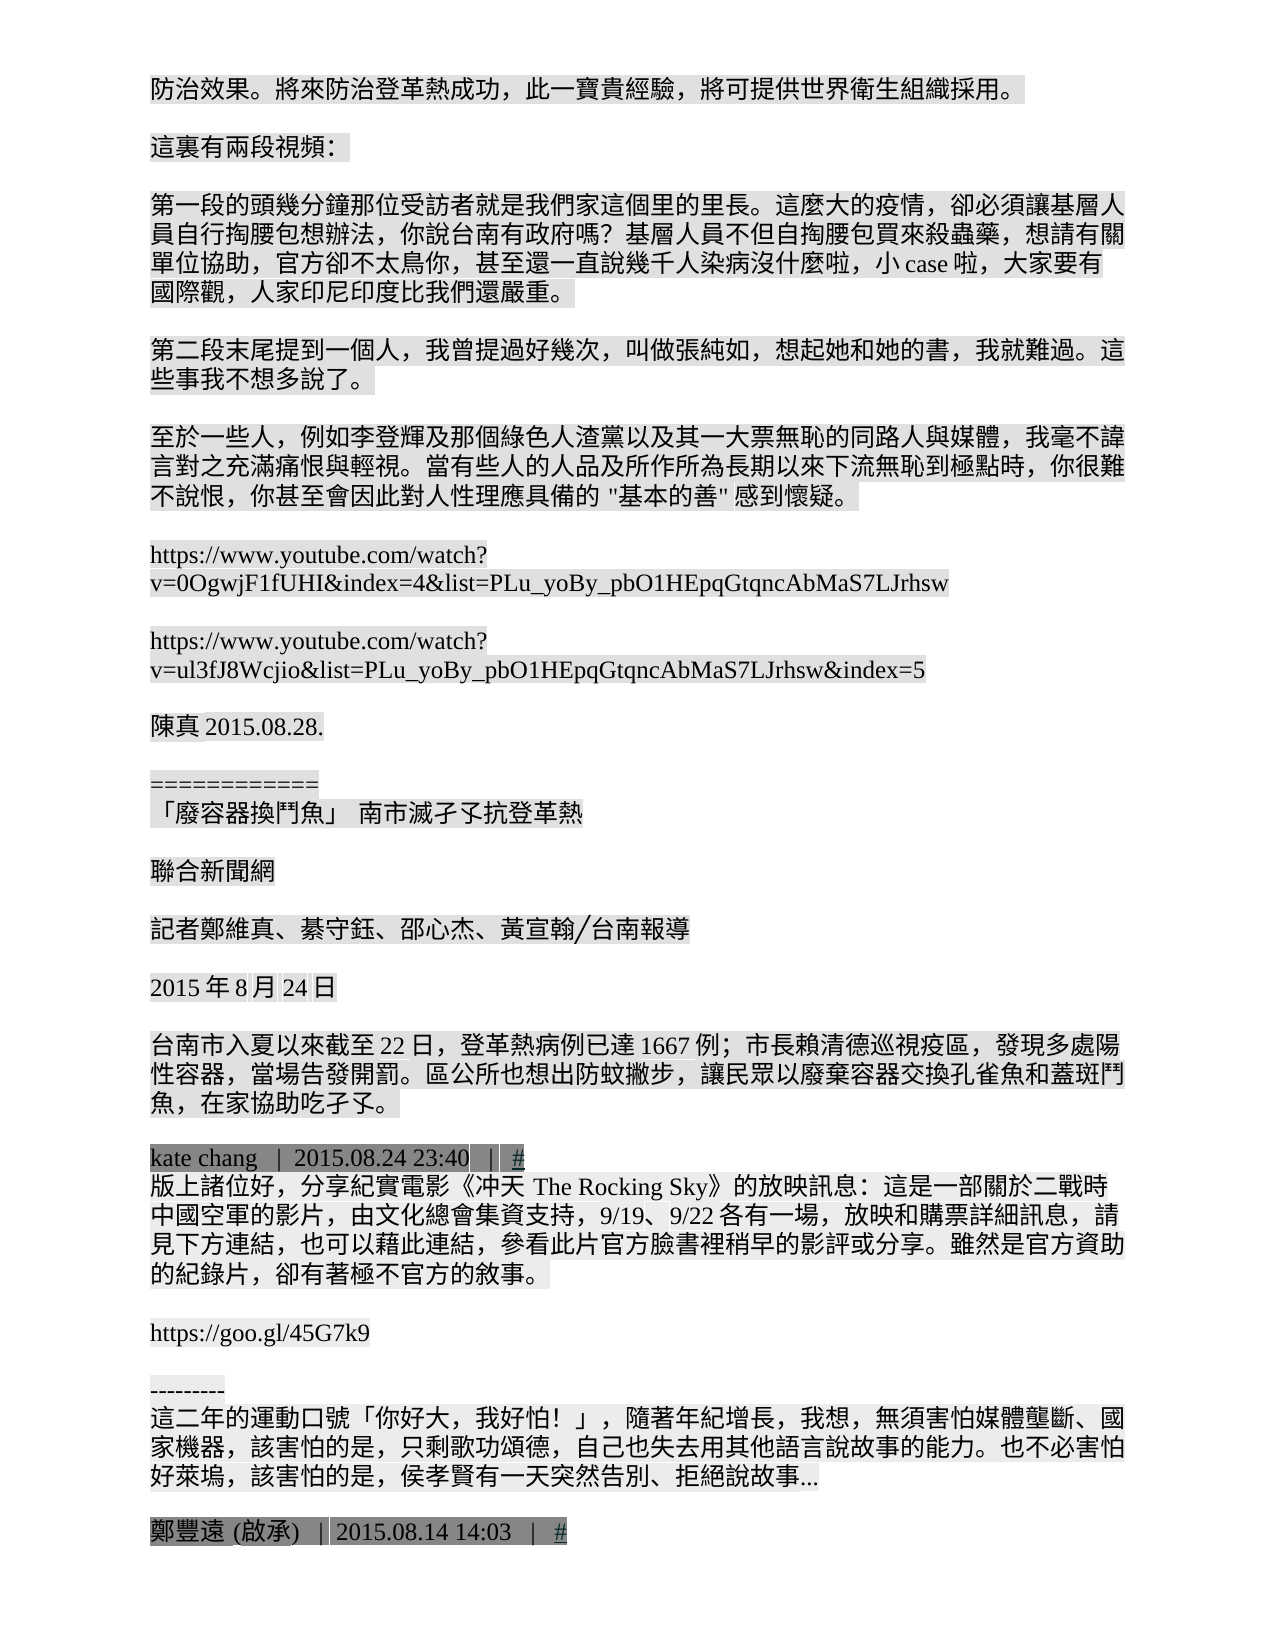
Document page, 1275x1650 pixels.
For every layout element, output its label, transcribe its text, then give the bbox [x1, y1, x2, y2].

text 版上諸位好，分享紀實電影《冲天 The Rocking Sky》的放映訊息：這是一部關於二戰時中國空軍的影片，由文化總會集資支持，9/19、9/22各有一場，放映和購票詳細訊息，請見下方連結，也可以藉此連結，參看此片官方臉書裡稍早的影評或分享。雖然是官方資助的紀錄片，卻有著極不官方的敘事。 https://goo.gl/45G7k9 --------- 這二年的運動口號「你好大，我好怕！」，隨著年紀增長，我想，無須害怕媒體壟斷、國家機器，該害怕的是，只剩歌功頌德，自己也失去用其他語言說故事的能力。也不必害怕好萊塢，該害怕的是，侯孝賢有一天突然告別、拒絕說故事... [150, 1172, 1125, 1492]
text 今天，8/28，聶隱娘現身江湖的日子。 在台灣，只要一想到要看電影，從幾星期前我就會開始發愁、憂鬱，很煩惱，因為想在台灣好好看一場電影實在太難了。我若有很多錢，寧可買張機票到國外看。髒亂，自私，喧鬧，窩囊，私利至上，目中無人，想到台灣人，我往往就充滿厭惡和恐懼。 因為受不了客運或火車上人們總是吃吃喝喝的食物臭味以及此起彼落的手機電視或講電話或簡訊和line 響個不停的通知鈴聲，我現在都寧可每周自己開車出遠門，長途跋涉，寧可冒著在亂七八糟的交通中喪命的高度危險，也不想再一路忍受食物臭味和永不止息的各種肆無忌憚的噪音。 很累，看診前在宿舍瞇了一下，夢見我在海底的一個無人洞穴裡看 "聶隱娘" 以躲避噪音，結果找不到回陸地的路，當下心想，回不去就算了，於是就在夢裡籌劃起長住海底的打算。 今天有早場，很想先去看，以避開人潮，可是又怕暑假學生多，萬一觀眾少，學生們就會更加肆無忌憚，一邊看戲一邊嘻鬧，把電影院當成自家客廳。 過去在劍橋看電影那種完全不用擔心任何騷擾或臭味的平靜愉悅感，在台灣幾乎不可能。 最近北上複習侯孝賢第一百多遍，很不幸，鄰座都剛好有人在吃東西。看 "童年往事" 時座位旁是個女學生型的人，一直吃餅乾，喝飲料，一口餅乾配一口飲料，一直慢慢吃喝到阿孝咕都已經長大成人了她才終於吃完。 "紅汽球" 比較慘，旁邊一個女的吃蔥油餅，味道很重，而且滋滋滋地強吸飲料，吸完竟還自備水壺，每兩分鐘就啜一口。我不明白，如果口渴，為什麼不一次喝足而偏要開開關關水壺，每次喝一小口？似乎是藉此提神，我看她一邊看一邊努力捶自己的手自己的腳和脖子，左手捶右手，右手捶左手，一會兒又捏捏頸子，好像看得全身酸痛很難受。很想跟她說，如果覺得不好看，何必硬撐呢？趕快回家去吧。 蔥油餅大姐看電影看一半，手機開始震動，她原本想查看是誰來電，但我轉頭瞪她一眼，用眼神往她身上射出可怕怒火，她原已伸入袋子準備拿手機的手才又縮了回來。 除了蔥油餅大姐，場內還是有一些人一直翻塑膠袋拿食物吃。台灣人，基本上不分南北，全是一個樣，通常都是要等到中場過後電影演一半，塑膠袋噪音和食物臭味才會逐漸平息。實在令人不解，如果肚子餓，為何不先吃飽再進場？再說，一部電影兩小時，餓不死人也渴不死吧？！有這麼饑渴嗎？ 在台灣，想到要看電影，心裡就很沈重很憂愁，很難期待寧靜和乾淨，就跟平常吃外食一樣，你很難在台灣找到安靜的餐廳 (除非高檔大飯店)，總是像舞廳或夜店那樣的巨量噪音 (所謂音樂) ，以及大呼小叫旁若無人的喧鬧聲。 記得出國前的台灣電影院並沒有這種吃吃喝喝的普遍現象，現在卻已成為電影院常態。台灣人看電影不講究什麼影像聲音的細緻，似乎把電影當成像在看電視綜藝節目那樣一種東西，不需安靜，當成可以一邊吃飯一邊配電視那樣一種東西，把每部電影全當成好萊塢那一類轟隆轟隆響影像亂七八糟內容俗濫的主流賣座電影，而且電影院兼餐廳和客廳，毫無觀影品質可言。 住在台灣真的不是普通的痛苦，食衣住行育樂，生活的方方面面都很痛苦。當然，南北還是有別。我的故鄉--台南，曾經是我心目中最理想的台灣城市之一(僅次於宜蘭)，但二、三十年的糟蹋下來，已經不是人住的地方；特別是賴啥咪當權的這幾年，根本就是無政府狀態。在台南，你想幹什麼都行，只要你不怕死，只要你拳頭夠硬或關係夠好，絕對可以為所欲為，所謂政府是不存在的。就算你把車子停在路口正中央也沒關係，只要你夠兇夠狠夠無恥，你的自由就會隨之無限擴展。 我不是因為台南最近登革熱打破歷史記錄才開始講台南的恐怖髒亂，我老早就一直講了，這個城市之徹底荒唐與落後，非親眼目睹恐怕難以想像。例如我常講的住家附近大橋國中後面那條所謂綠色步道，垃圾堆積如山，連沾滿大便的馬桶都能任意直接丟在步道上，另外還有各種廢棄家具和大量碎玻璃與建築廢材等等等，樹上甚至還吊死貓，惡臭沖天，吊了幾年，終於化成一堆白骨，飄落地面，入土為安。至於滿地垃圾，直到去年選市長時才終於有人來清理，一下子清出幾十大袋的垃圾。下回清理，應該還要再等三年，等下次選舉吧。 那地方的紅綠燈是完完全全不起作用的，95%的車輛都會直接高速呼嘯而過，完全不理會紅燈。大人想平安過街都有困難，更何況小朋友或國中生。我原本一直想改進這地方的交通和環境衛生，經常打電話給有關單位，不過最近一兩年我已投降，根本沒用。我看我乾脆搬離台南比較快。 那地方曾經撞死一個機車騎士，地上血痕拖了數十公尺長，很可怕，好幾年的時間都沒有人來清理，安全帽碎片始終灑在原地，伴隨大量恐怖的血塊和血漬。而且，連路燈都整個撞歪了，傾斜懸吊在半空中，隨風搖晃，好幾年的時間也沒有人來清理或修理。你實在很難想像，天底下怎麼會有這種城市？到底這城市還有沒有政府存在？這些當官的有在上班嗎？他們上班時間究竟在幹啥？ 外地的朋友，如果不相信台南的髒亂和恐怖交通，我通常會叫他們有機會來台南時不妨注意一下，注意看看這城市有沒有人在走路？少之又少，幾乎沒有。因為根本沒有任何讓人走路的地方，所有走廊全被霸佔，你只能冒死走在快車道上和機車汽車一起通行。大人不敢走，更不用說小孩。只要多走幾回，被車撞死撞傷只是遲早的事。 我常說起一事，成大校門口有一條寬度勉強能讓一個人通行的走廊，約莫50公尺長，市府竟然在走廊起點掛了個牌子，寫著 "示範走廊"。台南的走廊不是被違建佔據，就是成為攤販或商家的營業範圍，往往到處擺滿瓦斯筒，洗菜洗碗就在大馬路邊公然進行，菜渣往往就直接丟進水溝裏，把走廊當成廚房和客人用餐處及廚餘餿水處理場。最近台南鬧區不是有瓦斯桶大爆炸嗎？我原本還以為是恐怖攻擊。 其實我還想舉一些更恐怖的街道為例，但我不想惹殺身之禍，我知道我若點名哪條街，很可能有關單位會故意跑去跟商家說是我某某某在批評，他們不得已只好來處理，然後商家也許就會找人來砍我。我不是危言慫聽。這就是台南，無政府狀態，暴力橫行，宛若叢林。 但台南人對這一切似乎完全無所謂。不但無所謂，而且只要是綠營當家，就算再怎麼胡搞惡搞，就算政客們每天睡到自然醒，每天搞無恥的政治鬥爭，滿意度照樣絕對破表，一百分。每一項都是一百分，超超超滿意，只要顏色對了，就是一百分。 林義雄剛回國那幾年，每當有聽眾問起李登輝，他都會很無奈地說，"這個人不值得議論。" 我頗能體會這樣的心情。曾幾何時，我們竟然得墮落到必須去談論一些根本不值得議論的人，例如蔡什麼文、賴啥咪的，更不用說其他一些更不值得一提的所謂名人了。世界那麼大，而我們卻墮落到、窩囊到有時必須去提起這些沒出息的小人物，而他們竟掌控了我們的生活。 講半天，不全是壞事，當然也是有好消息要告訴大家。最近台南不是登革熱大流行嗎？萬一將來不同類型的登革熱重覆感染，致死率很高。不過，大家不用怕，最近台南區公所想到一個妙計，那就是拿廢容器換孔雀魚或鬥魚，讓可愛的小魚兒來你們家幫忙吃孑孓，防治登革熱。我想在此還想建議賴啥曉市長，除了孔雀魚和鬥魚，應該增加青蛙和 "善堂啊" (也就是壁虎)，吃蚊子的效果會更棒！同時並舉辦 "市長盃打蚊子比賽"，進一步擴大防治效果。將來防治登革熱成功，此一寶貴經驗，將可提供世界衛生組織採用。 這裏有兩段視頻： 第一段的頭幾分鐘那位受訪者就是我們家這個里的里長。這麼大的疫情，卻必須讓基層人員自行掏腰包想辦法，你說台南有政府嗎？基層人員不但自掏腰包買來殺蟲藥，想請有關單位協助，官方卻不太鳥你，甚至還一直說幾千人染病沒什麼啦，小case啦，大家要有國際觀，人家印尼印度比我們還嚴重。 第二段末尾提到一個人，我曾提過好幾次，叫做張純如，想起她和她的書，我就難過。這些事我不想多說了。 至於一些人，例如李登輝及那個綠色人渣黨以及其一大票無恥的同路人與媒體，我毫不諱言對之充滿痛恨與輕視。當有些人的人品及所作所為長期以來下流無恥到極點時，你很難不說恨，你甚至會因此對人性理應具備的 "基本的善" 感到懷疑。 https://www.youtube.com/watch?v=0OgwjF1fUHI&index=4&list=PLu_yoBy_pbO1HEpqGtqncAbMaS7LJrhsw https://www.youtube.com/watch?v=ul3fJ8Wcjio&list=PLu_yoBy_pbO1HEpqGtqncAbMaS7LJrhsw&index=5 陳真2015.08.28. ============ 「廢容器換鬥魚」 南市滅孑孓抗登革熱 聯合新聞網 記者鄭維真、綦守鈺、邵心杰、黃宣翰╱台南報導 2015年8月24日 台南市入夏以來截至22日，登革熱病例已達1667例；市長賴清德巡視疫區，發現多處陽性容器，當場告發開罰。區公所也想出防蚊撇步，讓民眾以廢棄容器交換孔雀魚和蓋斑鬥魚，在家協助吃孑孓。 [150, 75, 1125, 1118]
text 鄭豐遠 (啟承) | 2015.08.14 14:03 | # [150, 1517, 1125, 1546]
text kate chang | 2015.08.24 23:40 | # [150, 1143, 1125, 1172]
